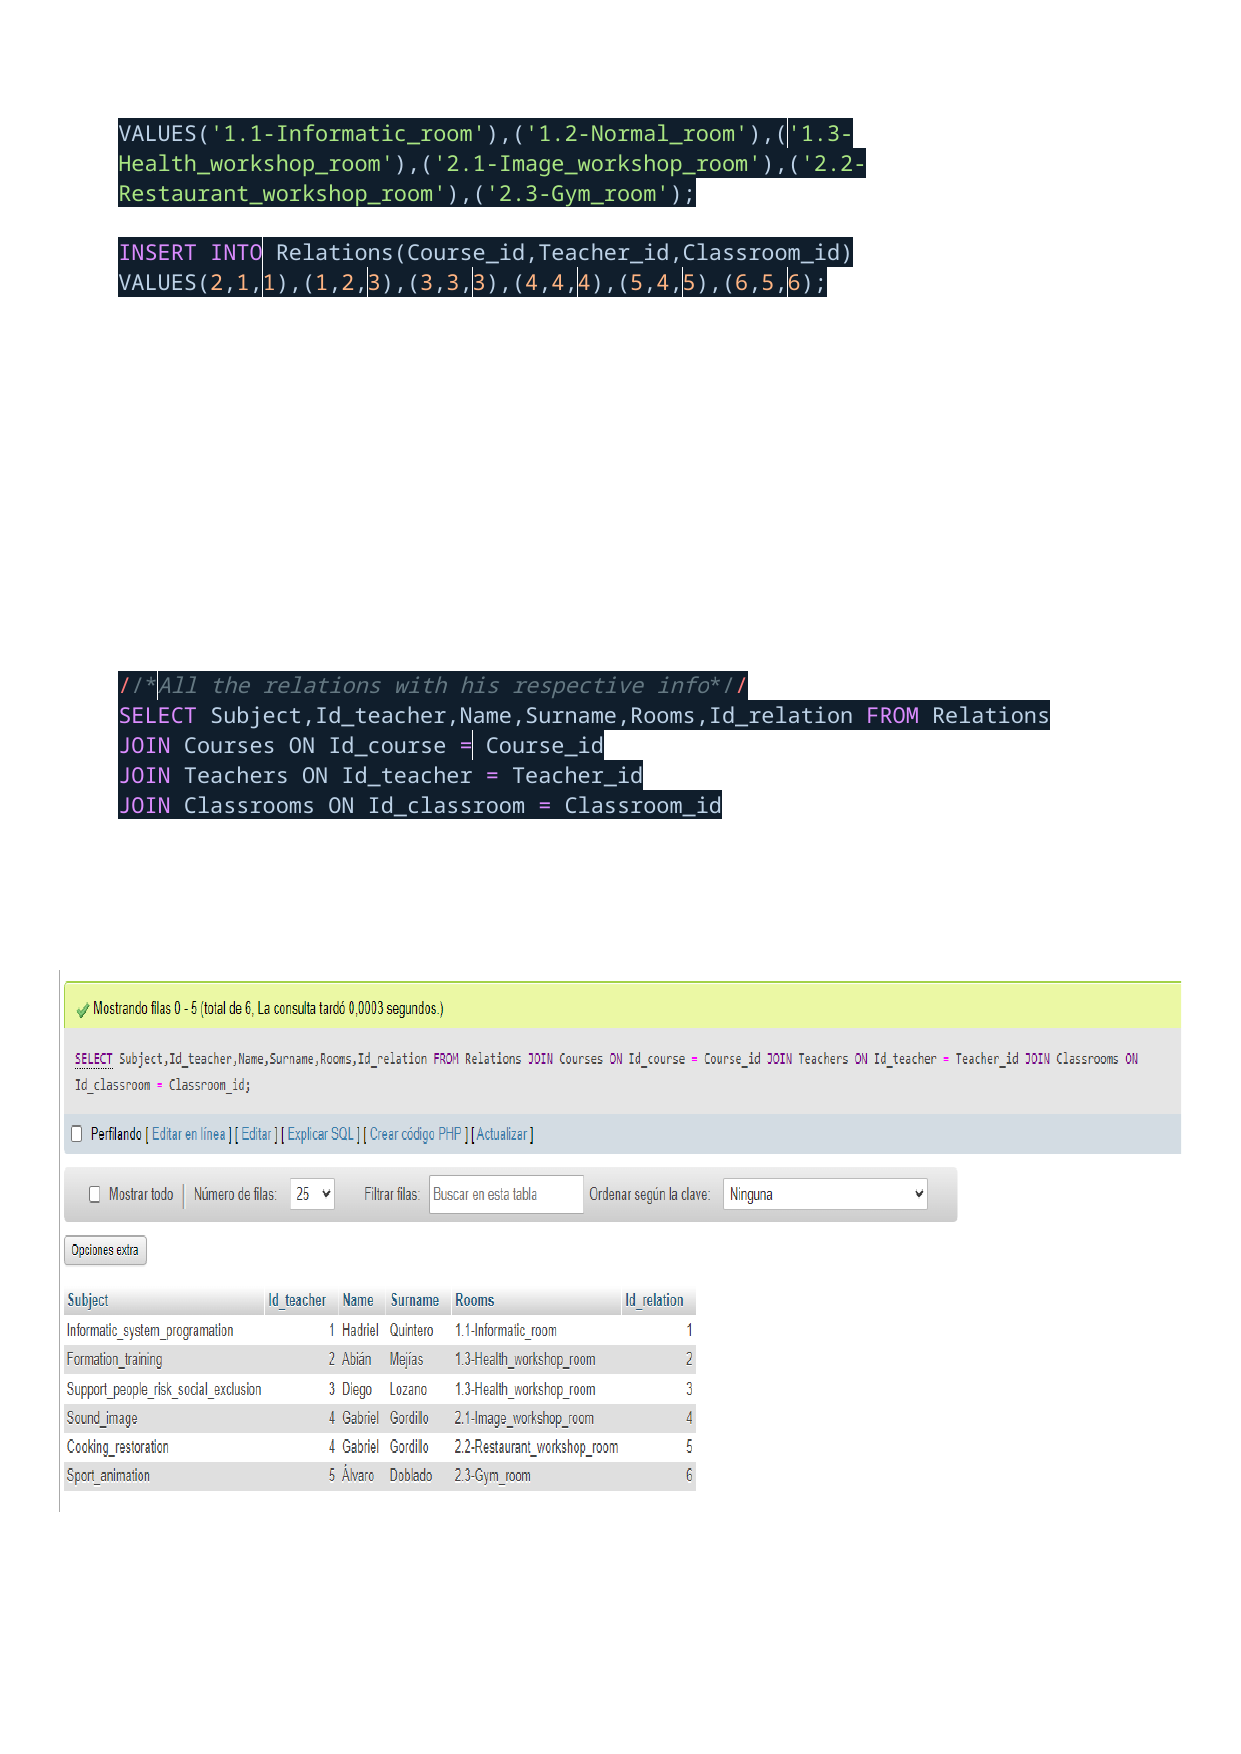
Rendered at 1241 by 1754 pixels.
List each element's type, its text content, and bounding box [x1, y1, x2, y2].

text INSERT INTO Relations(Course_id,Teacher_id,Classroom_id) [118, 237, 1122, 267]
text JOIN Teachers ON Id_teacher = Teacher_id [118, 760, 1122, 790]
text //*All the relations with his respective info*// [118, 671, 1122, 700]
text SELECT Subject,Id_teacher,Name,Surname,Rooms,Id_relation FROM Relations [118, 700, 1122, 730]
text VALUES(2,1,1),(1,2,3),(3,3,3),(4,4,4),(5,4,5),(6,5,6); [118, 267, 1122, 297]
text VALUES('1.1-Informatic_room'),('1.2-Normal_room'),('1.3-Health_workshop_room'),('2.1-Image_workshop_room'),('2.2-Restaurant_workshop_room'),('2.3-Gym_room'); [118, 118, 1122, 207]
text JOIN Courses ON Id_course = Course_id [118, 730, 1122, 760]
text JOIN Classrooms ON Id_classroom = Classroom_id [118, 790, 1122, 819]
picture [59, 970, 1182, 1512]
